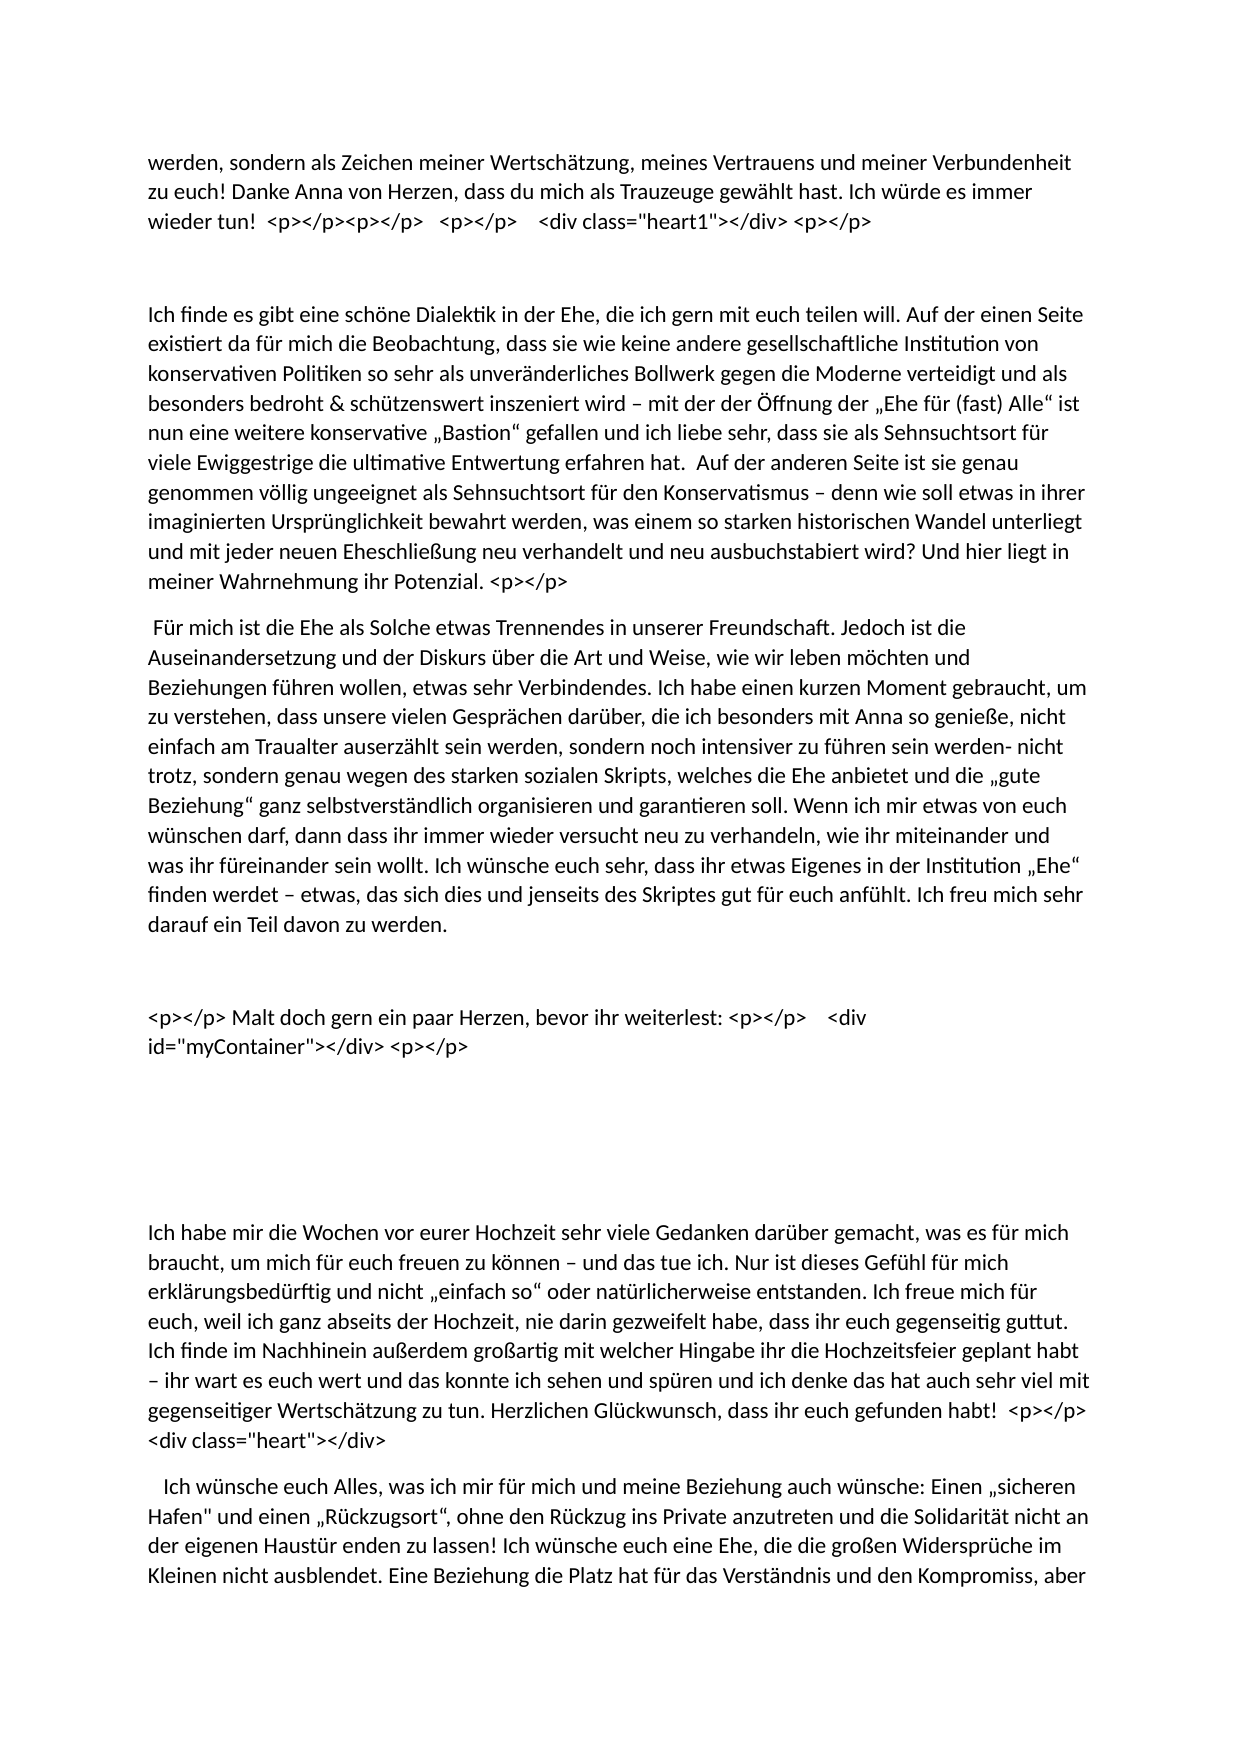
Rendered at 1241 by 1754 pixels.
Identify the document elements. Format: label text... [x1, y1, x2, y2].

text Für mich ist die Ehe als Solche etwas Trennendes in unserer Freundschaft. Jedoch ist die Auseinandersetzung und der Diskurs über die Art und Weise, wie wir leben möchten und Beziehungen führen wollen, etwas sehr Verbindendes. Ich habe einen kurzen Moment gebraucht, um zu verstehen, dass unsere vielen Gesprächen darüber, die ich besonders mit Anna so genieße, nicht einfach am Traualter auserzählt sein werden, sondern noch intensiver zu führen sein werden- nicht trotz, sondern genau wegen des starken sozialen Skripts, welches die Ehe anbietet und die „gute Beziehung“ ganz selbstverständlich organisieren und garantieren soll. Wenn ich mir etwas von euch wünschen darf, dann dass ihr immer wieder versucht neu zu verhandeln, wie ihr miteinander und was ihr füreinander sein wollt. Ich wünsche euch sehr, dass ihr etwas Eigenes in der Institution „Ehe“ finden werdet – etwas, das sich dies und jenseits des Skriptes gut für euch anfühlt. Ich freu mich sehr darauf ein Teil davon zu werden. [148, 613, 1093, 938]
text Ich finde es gibt eine schöne Dialektik in der Ehe, die ich gern mit euch teilen will. Auf der einen Seite existiert da für mich die Beobachtung, dass sie wie keine andere gesellschaftliche Institution von konservativen Politiken so sehr als unveränderliches Bollwerk gegen die Moderne verteidigt und als besonders bedroht & schützenswert inszeniert wird – mit der der Öffnung der „Ehe für (fast) Alle“ ist nun eine weitere konservative „Bastion“ gefallen und ich liebe sehr, dass sie als Sehnsuchtsort für viele Ewiggestrige die ultimative Entwertung erfahren hat. Auf der anderen Seite ist sie genau genommen völlig ungeeignet als Sehnsuchtsort für den Konservatismus – denn wie soll etwas in ihrer imaginierten Ursprünglichkeit bewahrt werden, was einem so starken historischen Wandel unterliegt und mit jeder neuen Eheschließung neu verhandelt und neu ausbuchstabiert wird? Und hier liegt in meiner Wahrnehmung ihr Potenzial. <p></p> [148, 300, 1093, 595]
text Ich wünsche euch Alles, was ich mir für mich und meine Beziehung auch wünsche: Einen „sicheren Hafen" und einen „Rückzugsort“, ohne den Rückzug ins Private anzutreten und die Solidarität nicht an der eigenen Haustür enden zu lassen! Ich wünsche euch eine Ehe, die die großen Widersprüche im Kleinen nicht ausblendet. Eine Beziehung die Platz hat für das Verständnis und den Kompromiss, aber [148, 1472, 1093, 1589]
text werden, sondern als Zeichen meiner Wertschätzung, meines Vertrauens und meiner Verbundenheit zu euch! Danke Anna von Herzen, dass du mich als Trauzeuge gewählt hast. Ich würde es immer wieder tun! <p></p><p></p> <p></p> <div class="heart1"></div> <p></p> [148, 148, 1093, 235]
text Ich habe mir die Wochen vor eurer Hochzeit sehr viele Gedanken darüber gemacht, was es für mich braucht, um mich für euch freuen zu können – und das tue ich. Nur ist dieses Gefühl für mich erklärungsbedürftig und nicht „einfach so“ oder natürlicherweise entstanden. Ich freue mich für euch, weil ich ganz abseits der Hochzeit, nie darin gezweifelt habe, dass ihr euch gegenseitig guttut. Ich finde im Nachhinein außerdem großartig mit welcher Hingabe ihr die Hochzeitsfeier geplant habt – ihr wart es euch wert und das konnte ich sehen und spüren und ich denke das hat auch sehr viel mit gegenseitiger Wertschätzung zu tun. Herzlichen Glückwunsch, dass ihr euch gefunden habt! <p></p> <div class="heart"></div> [148, 1218, 1093, 1454]
text <p></p> Malt doch gern ein paar Herzen, bevor ihr weiterlest: <p></p> <div id="myContainer"></div> <p></p> [148, 1003, 1093, 1061]
